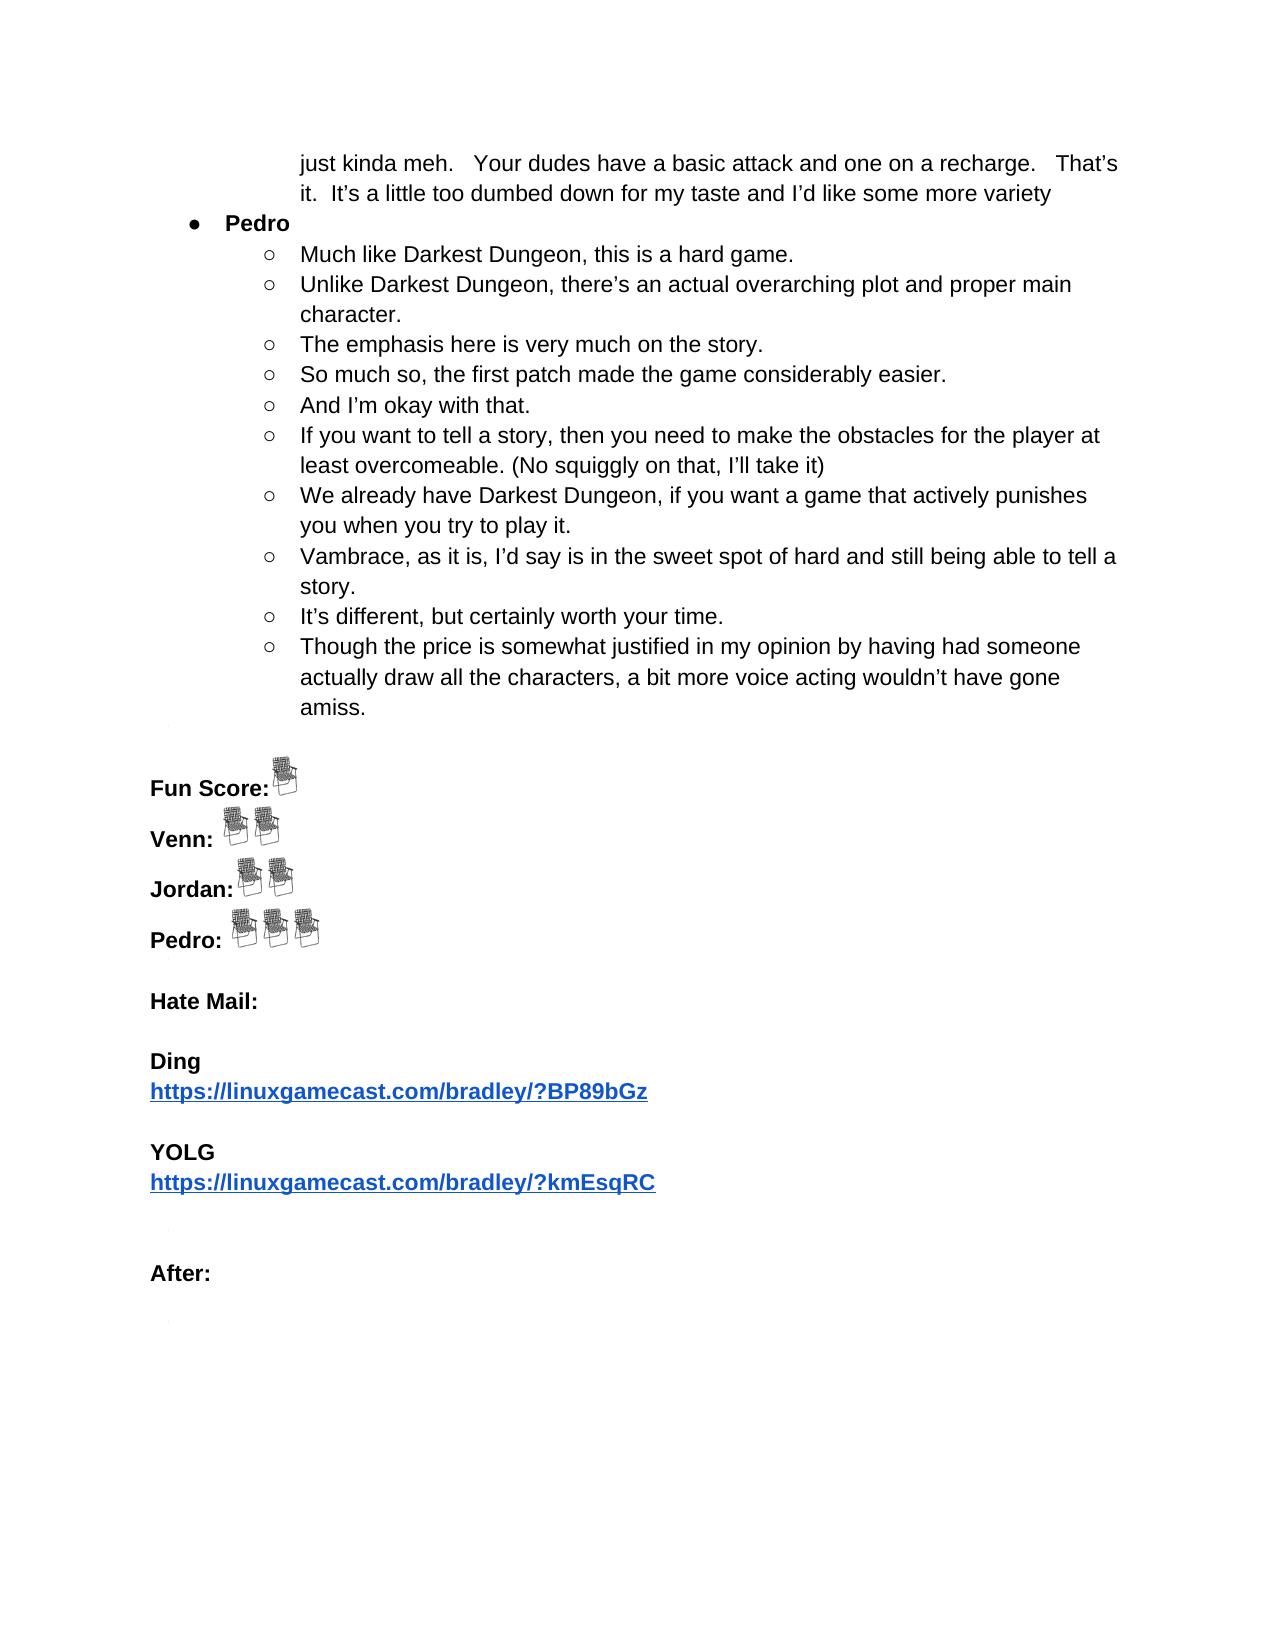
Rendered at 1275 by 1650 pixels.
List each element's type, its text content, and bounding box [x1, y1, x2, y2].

list Pedro [187, 210, 1125, 237]
text Ding [150, 1048, 1125, 1074]
picture [234, 855, 297, 898]
list It’s different, but certainly worth your time. [262, 603, 1125, 629]
text https://linuxgamecast.com/bradley/?kmEsqRC [150, 1169, 1125, 1195]
picture [228, 906, 323, 949]
list Unlike Darkest Dungeon, there’s an actual overarching plot and proper main character. [262, 271, 1125, 327]
list And I’m okay with that. [262, 392, 1125, 418]
picture [269, 754, 301, 797]
text Jordan: Pedro: [150, 856, 1125, 954]
text Venn: [150, 805, 1125, 852]
text Fun Score: [150, 754, 1125, 801]
list We already have Darkest Dungeon, if you want a game that actively punishes you when you try to play it. [262, 482, 1125, 539]
picture [220, 805, 283, 847]
list Much like Darkest Dungeon, this is a hard game. [262, 241, 1125, 267]
list If you want to tell a story, then you need to make the obstacles for the player at least overcomeable. (No squiggly on that, I’ll take it) [262, 422, 1125, 478]
text After: [150, 1259, 1125, 1286]
list Though the price is somewhat justified in my opinion by having had someone actually draw all the characters, a bit more voice acting wouldn’t have gone amiss. [262, 633, 1125, 720]
list So much so, the first patch made the game considerably easier. [262, 361, 1125, 388]
list The emphasis here is very much on the story. [262, 331, 1125, 358]
text https://linuxgamecast.com/bradley/?BP89bGz [150, 1078, 1125, 1105]
list Vambrace, as it is, I’d say is in the sweet spot of hard and still being able to tell a story. [262, 543, 1125, 599]
text Hate Mail: [150, 988, 1125, 1014]
list just kinda meh. Your dudes have a basic attack and one on a recharge. That’s it. It’s a little too dumbed down for my taste and I’d like some more variety [262, 150, 1125, 207]
text YOLG [150, 1139, 1125, 1165]
